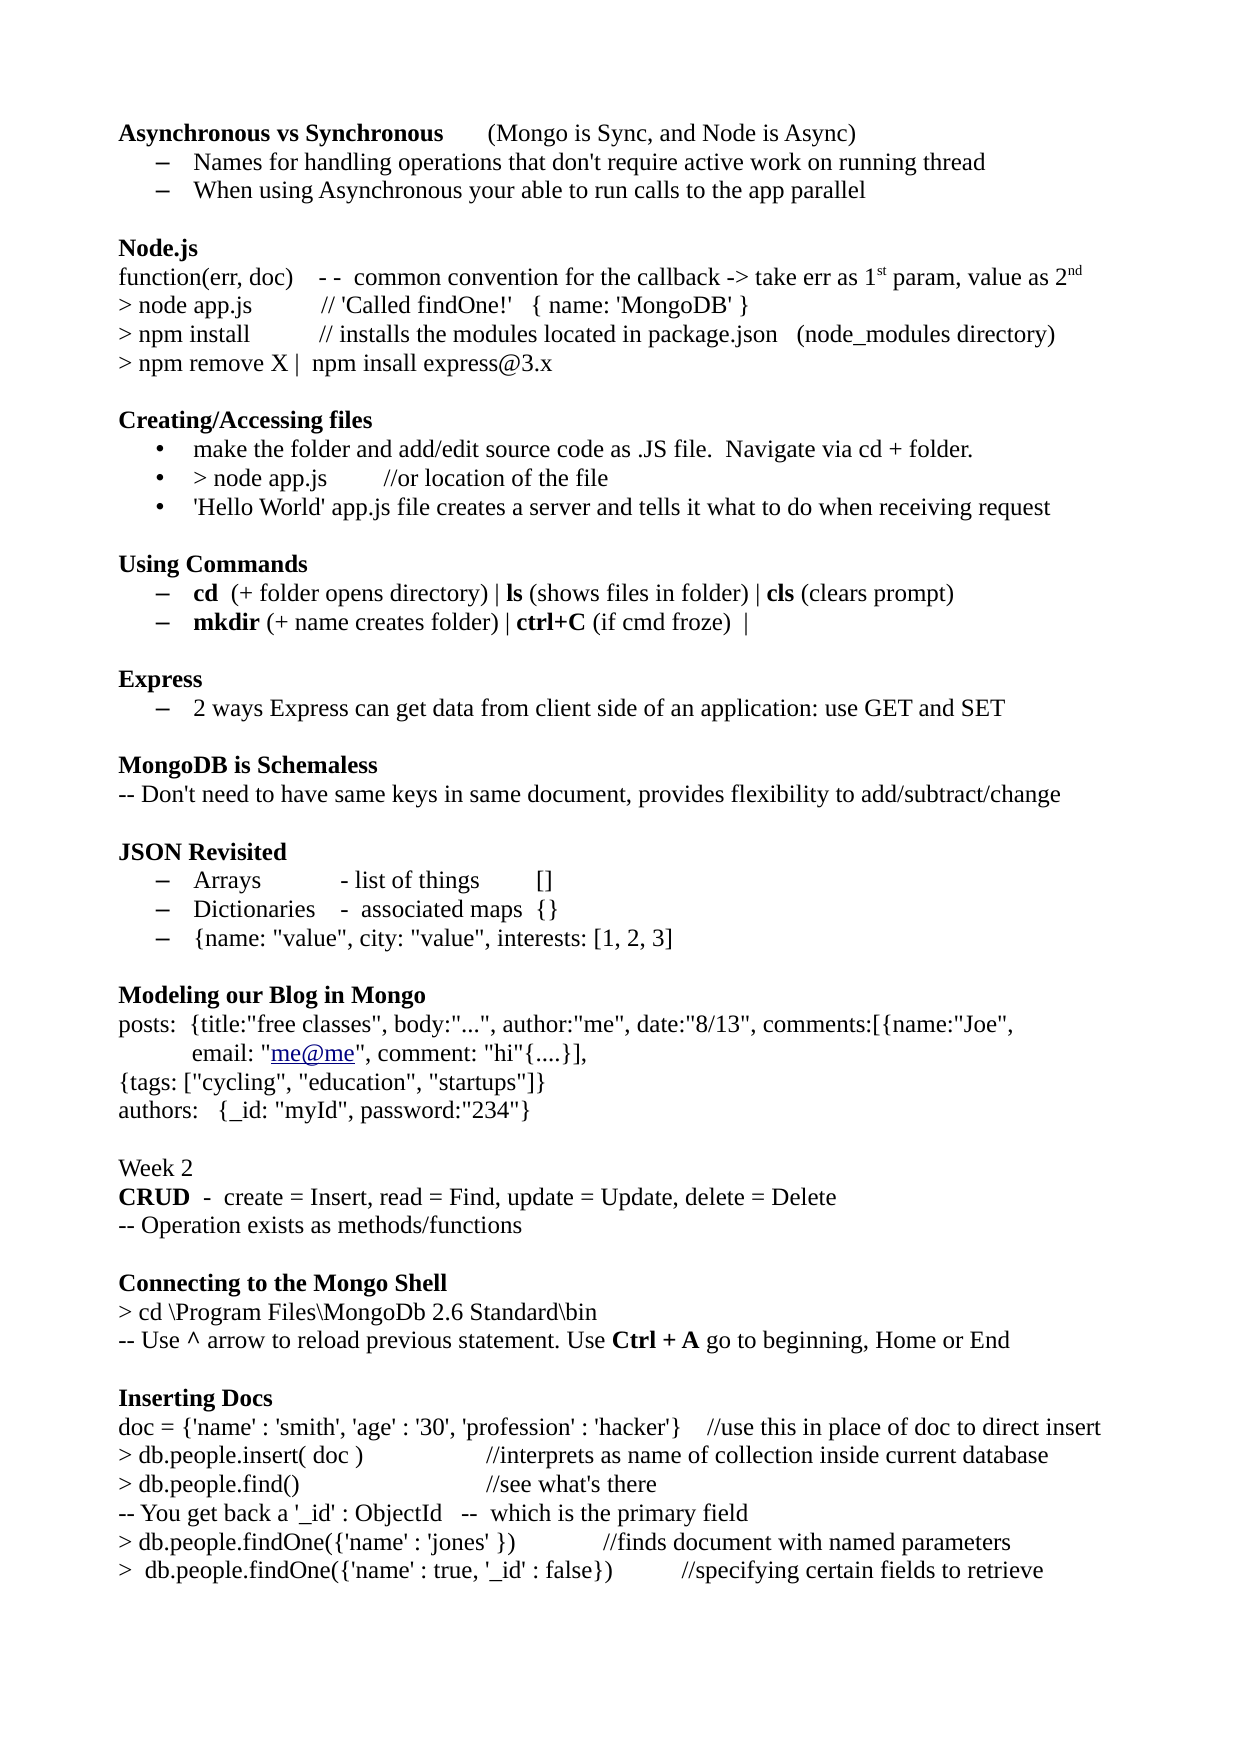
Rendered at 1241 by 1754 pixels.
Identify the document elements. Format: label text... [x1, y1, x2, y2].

text Creating/Accessing files [118, 406, 1122, 434]
text Asynchronous vs Synchronous (Mongo is Sync, and Node is Async) [118, 118, 1122, 147]
text function(err, doc) - - common convention for the callback -> take err as 1st param, value as 2nd [118, 262, 1122, 291]
list make the folder and add/edit source code as .JS file. Navigate via cd + folder. [156, 434, 1122, 463]
text Express [118, 664, 1122, 693]
text > cd \Program Files\MongoDb 2.6 Standard\bin [118, 1297, 1122, 1326]
text JSON Revisited [118, 837, 1122, 866]
text > npm install // installs the modules located in package.json (node_modules directory) [118, 319, 1122, 348]
text MongoDB is Schemaless [118, 751, 1122, 779]
text Node.js [118, 233, 1122, 262]
text -- Don't need to have same keys in same document, provides flexibility to add/subtract/change [118, 779, 1122, 808]
text Week 2 [118, 1153, 1122, 1182]
text Connecting to the Mongo Shell [118, 1268, 1122, 1297]
text {tags: ["cycling", "education", "startups"]} [118, 1067, 1122, 1096]
list 2 ways Express can get data from client side of an application: use GET and SET [156, 693, 1122, 722]
text > db.people.insert( doc ) //interprets as name of collection inside current database [118, 1441, 1122, 1469]
list 'Hello World' app.js file creates a server and tells it what to do when receiving request [156, 492, 1122, 521]
list > node app.js //or location of the file [156, 463, 1122, 492]
list mkdir (+ name creates folder) | ctrl+C (if cmd froze) | [156, 607, 1122, 636]
list {name: "value", city: "value", interests: [1, 2, 3] [156, 923, 1122, 952]
list When using Asynchronous your able to run calls to the app parallel [156, 176, 1122, 204]
text Inserting Docs [118, 1383, 1122, 1412]
text CRUD - create = Insert, read = Find, update = Update, delete = Delete [118, 1182, 1122, 1211]
text posts: {title:"free classes", body:"...", author:"me", date:"8/13", comments:[{name:"Joe", [118, 1009, 1122, 1038]
text > db.people.findOne({'name' : 'jones' }) //finds document with named parameters [118, 1527, 1122, 1556]
text -- Operation exists as methods/functions [118, 1211, 1122, 1239]
list Arrays - list of things [] [156, 866, 1122, 894]
list Names for handling operations that don't require active work on running thread [156, 147, 1122, 176]
text > db.people.find() //see what's there [118, 1469, 1122, 1498]
text doc = {'name' : 'smith', 'age' : '30', 'profession' : 'hacker'} //use this in place of doc to direct insert [118, 1412, 1122, 1441]
text -- Use ^ arrow to reload previous statement. Use Ctrl + A go to beginning, Home or End [118, 1326, 1122, 1354]
text Modeling our Blog in Mongo [118, 981, 1122, 1009]
text > npm remove X | npm insall express@3.x [118, 348, 1122, 377]
text > node app.js // 'Called findOne!' { name: 'MongoDB' } [118, 291, 1122, 319]
text email: "me@me", comment: "hi"{....}], [118, 1038, 1122, 1067]
list cd (+ folder opens directory) | ls (shows files in folder) | cls (clears prompt) [156, 578, 1122, 607]
text authors: {_id: "myId", password:"234"} [118, 1096, 1122, 1124]
list Dictionaries - associated maps {} [156, 894, 1122, 923]
text > db.people.findOne({'name' : true, '_id' : false}) //specifying certain fields to retrieve [118, 1556, 1122, 1584]
text -- You get back a '_id' : ObjectId -- which is the primary field [118, 1498, 1122, 1527]
text Using Commands [118, 549, 1122, 578]
